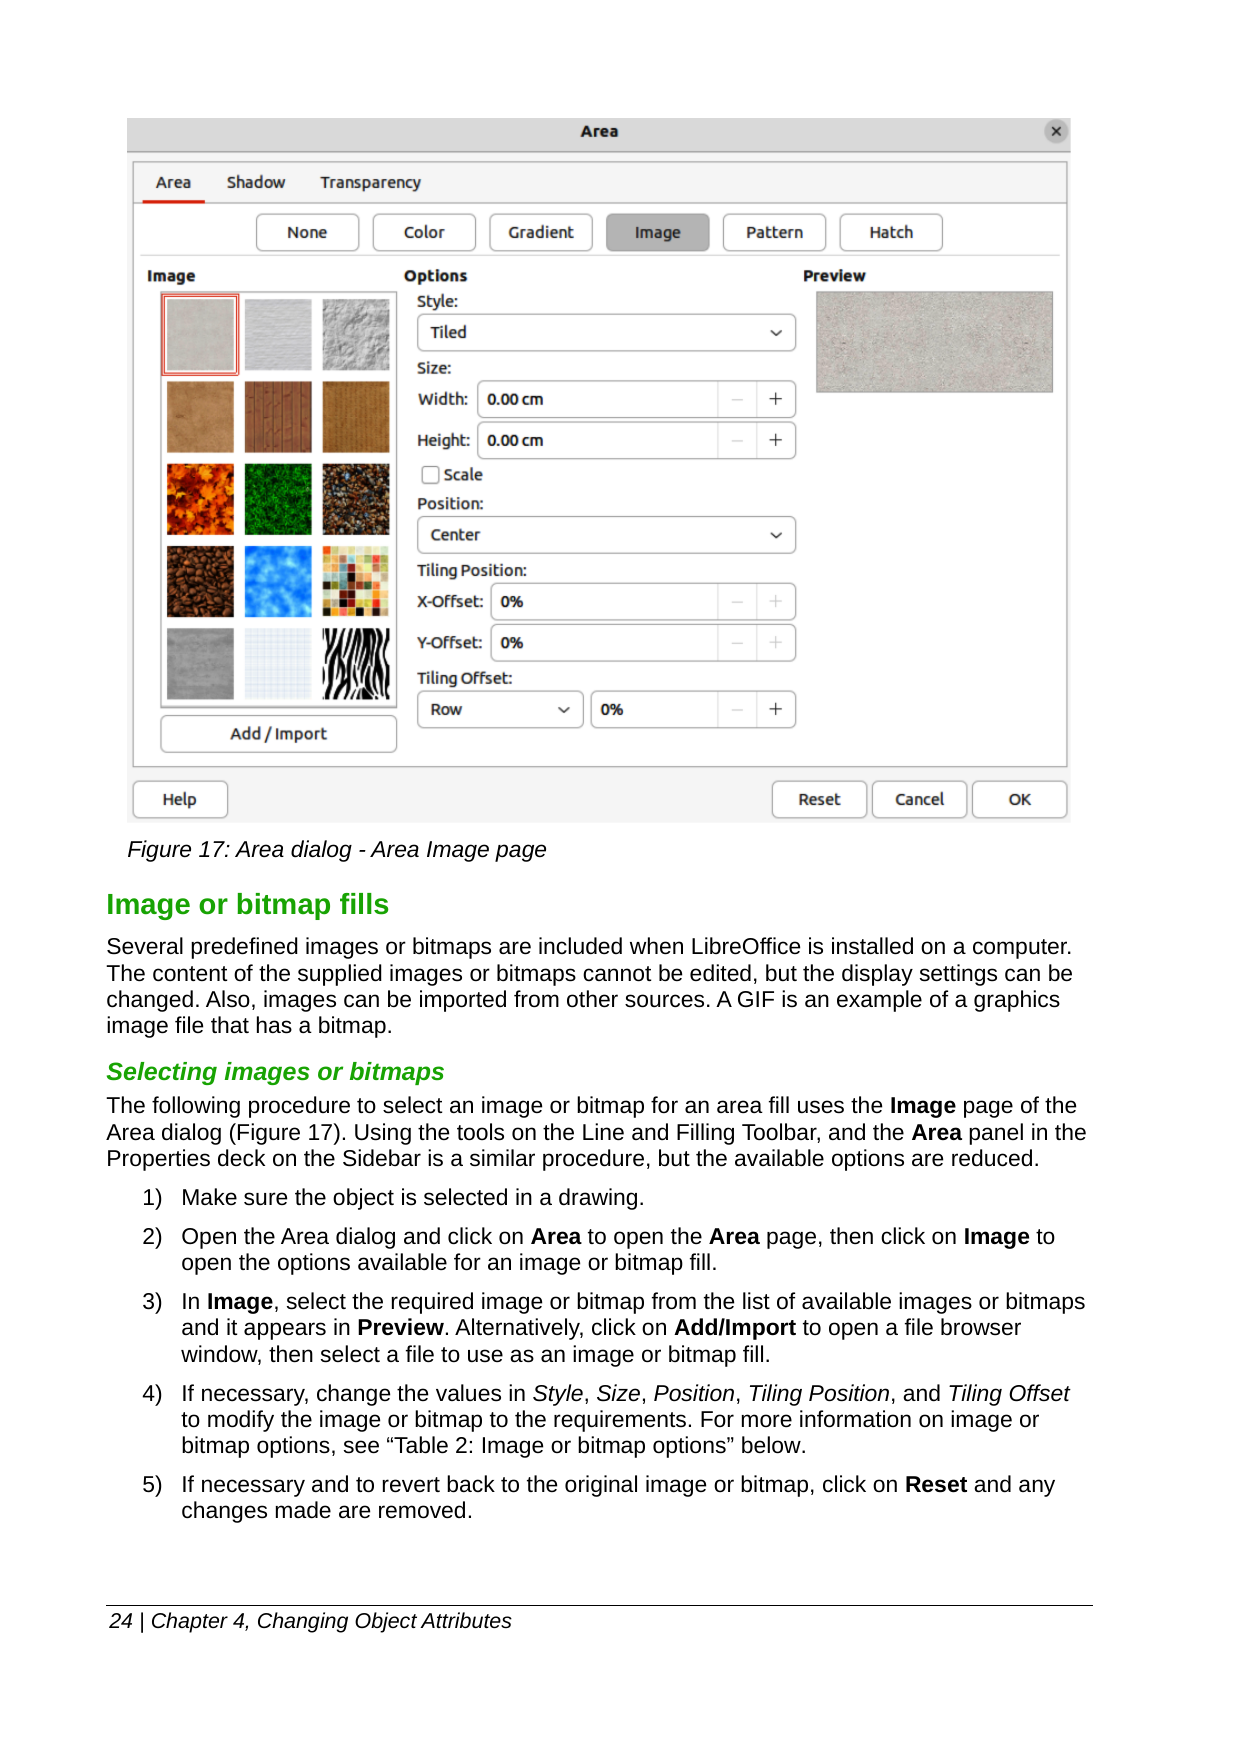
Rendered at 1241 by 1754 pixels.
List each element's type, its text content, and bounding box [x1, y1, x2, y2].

picture [127, 118, 1072, 824]
subtitle Selecting images or bitmaps [106, 1057, 1093, 1086]
list Open the Area dialog and click on Area to open the Area page, then click on Image to open the options available for an image or bitmap fill. [162, 1223, 1093, 1275]
subtitle Image or bitmap fills [106, 887, 1093, 921]
text The following procedure to select an image or bitmap for an area fill uses the Image page of the Area dialog (Figure 17). Using the tools on the Line and Filling Toolbar, and the Area panel in the Properties deck on the Sidebar is a similar procedure, but the available options are reduced. [106, 1092, 1093, 1171]
text Several predefined images or bitmaps are included when LibreOffice is installed on a computer. The content of the supplied images or bitmaps cannot be edited, but the display settings can be changed. Also, images can be imported from other sources. A GIF is an example of a graphics image file that has a bitmap. [106, 933, 1093, 1038]
text Figure 17: Area dialog - Area Image page [127, 836, 1072, 862]
list If necessary, change the values in Style, Size, Position, Tiling Position, and Tiling Offset to modify the image or bitmap to the requirements. For more information on image or bitmap options, see “Table 2: Image or bitmap options” below. [162, 1379, 1093, 1458]
list In Image, select the required image or bitmap from the list of available images or bitmaps and it appears in Preview. Alternatively, click on Add/Import to open a file browser window, then select a file to use as an image or bitmap fill. [162, 1288, 1093, 1367]
list If necessary and to revert back to the original image or bitmap, click on Reset and any changes made are removed. [162, 1471, 1093, 1524]
list Make sure the object is selected in a drawing. [162, 1184, 1093, 1210]
